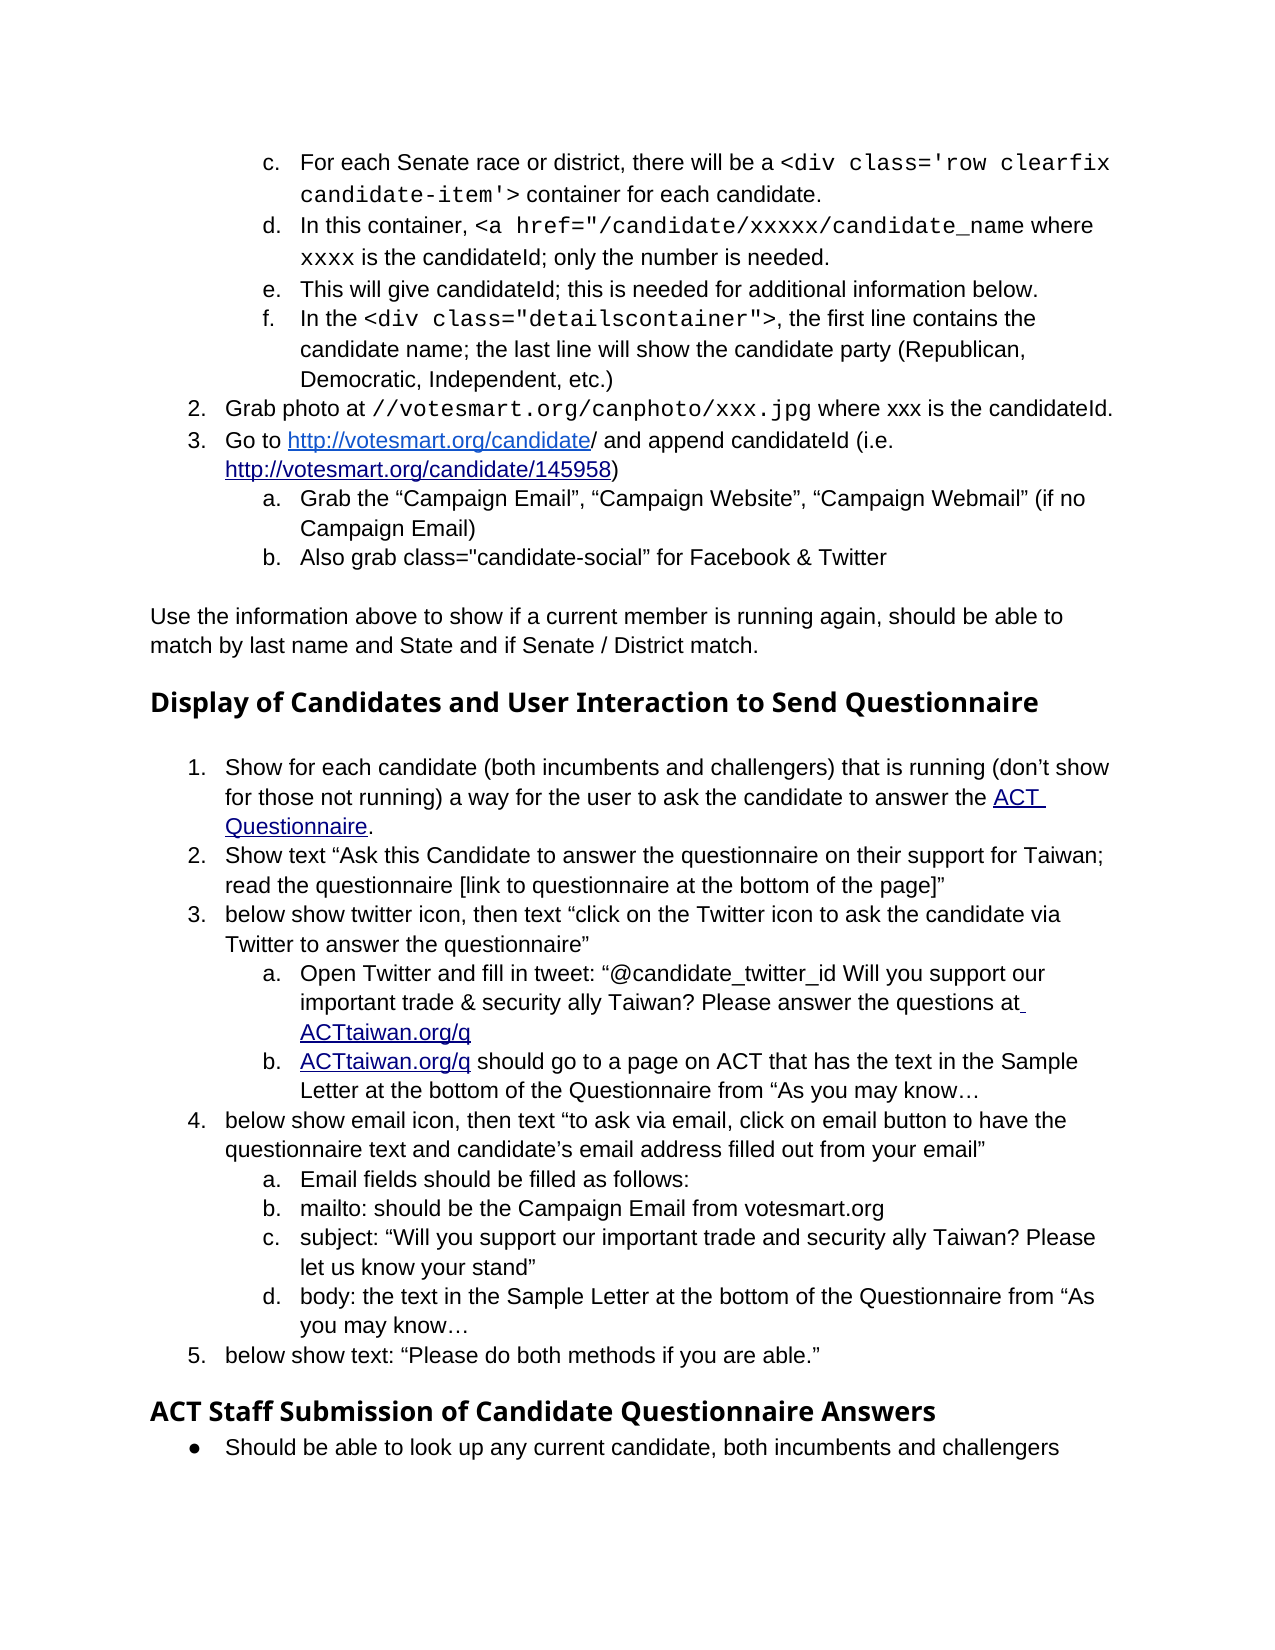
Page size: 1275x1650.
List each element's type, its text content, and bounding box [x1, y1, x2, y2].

list In this container, <a href="/candidate/xxxxx/candidate_name where xxxx is the candidateId; only the number is needed. [262, 213, 1125, 272]
list below show text: “Please do both methods if you are able.” [187, 1342, 1125, 1368]
list body: the text in the Sample Letter at the bottom of the Questionnaire from “As you may know… [262, 1284, 1125, 1339]
list Open Twitter and fill in tweet: “@candidate_twitter_id Will you support our important trade & security ally Taiwan? Please answer the questions at ACTtaiwan.org/q [262, 961, 1125, 1045]
list Show text “Ask this Candidate to answer the questionnaire on their support for Taiwan; read the questionnaire [link to questionnaire at the bottom of the page]” [187, 843, 1125, 898]
list Show for each candidate (both incumbents and challengers) that is running (don’t show for those not running) a way for the user to ask the candidate to answer the ACT Questionnaire. [187, 755, 1125, 839]
list Grab the “Campaign Email”, “Campaign Website”, “Campaign Webmail” (if no Campaign Email) [262, 486, 1125, 541]
list Also grab class="candidate-social” for Facebook & Twitter [262, 545, 1125, 571]
list ACTtaiwan.org/q should go to a page on ACT that has the text in the Sample Letter at the bottom of the Questionnaire from “As you may know… [262, 1049, 1125, 1104]
list This will give candidateId; this is needed for additional information below. [262, 276, 1125, 302]
list mailto: should be the Campaign Email from votesmart.org [262, 1196, 1125, 1221]
list Grab photo at //votesmart.org/canphoto/xxx.jpg where xxx is the candidateId. [187, 396, 1125, 423]
list For each Senate race or district, there will be a <div class='row clearfix candidate-item'> container for each candidate. [262, 150, 1125, 209]
subtitle ACT Staff Submission of Candidate Questionnaire Answers [150, 1393, 1125, 1429]
subtitle Display of Candidates and User Interaction to Send Questionnaire [150, 683, 1125, 720]
text Use the information above to show if a current member is running again, should be able to match by last name and State and if Senate / District match. [150, 604, 1125, 659]
list below show twitter icon, then text “click on the Twitter icon to ask the candidate via Twitter to answer the questionnaire” [187, 902, 1125, 957]
list below show email icon, then text “to ask via email, click on email button to have the questionnaire text and candidate’s email address filled out from your email” [187, 1107, 1125, 1162]
list Should be able to look up any current candidate, both incumbents and challengers [187, 1435, 1125, 1461]
list Go to http://votesmart.org/candidate/ and append candidateId (i.e. http://votesmart.org/candidate/145958) [187, 427, 1125, 482]
list subject: “Will you support our important trade and security ally Taiwan? Please let us know your stand” [262, 1225, 1125, 1280]
list In the <div class="detailscontainer">, the first line contains the candidate name; the last line will show the candidate party (Republican, Democratic, Independent, etc.) [262, 306, 1125, 392]
list Email fields should be filled as follows: [262, 1166, 1125, 1192]
